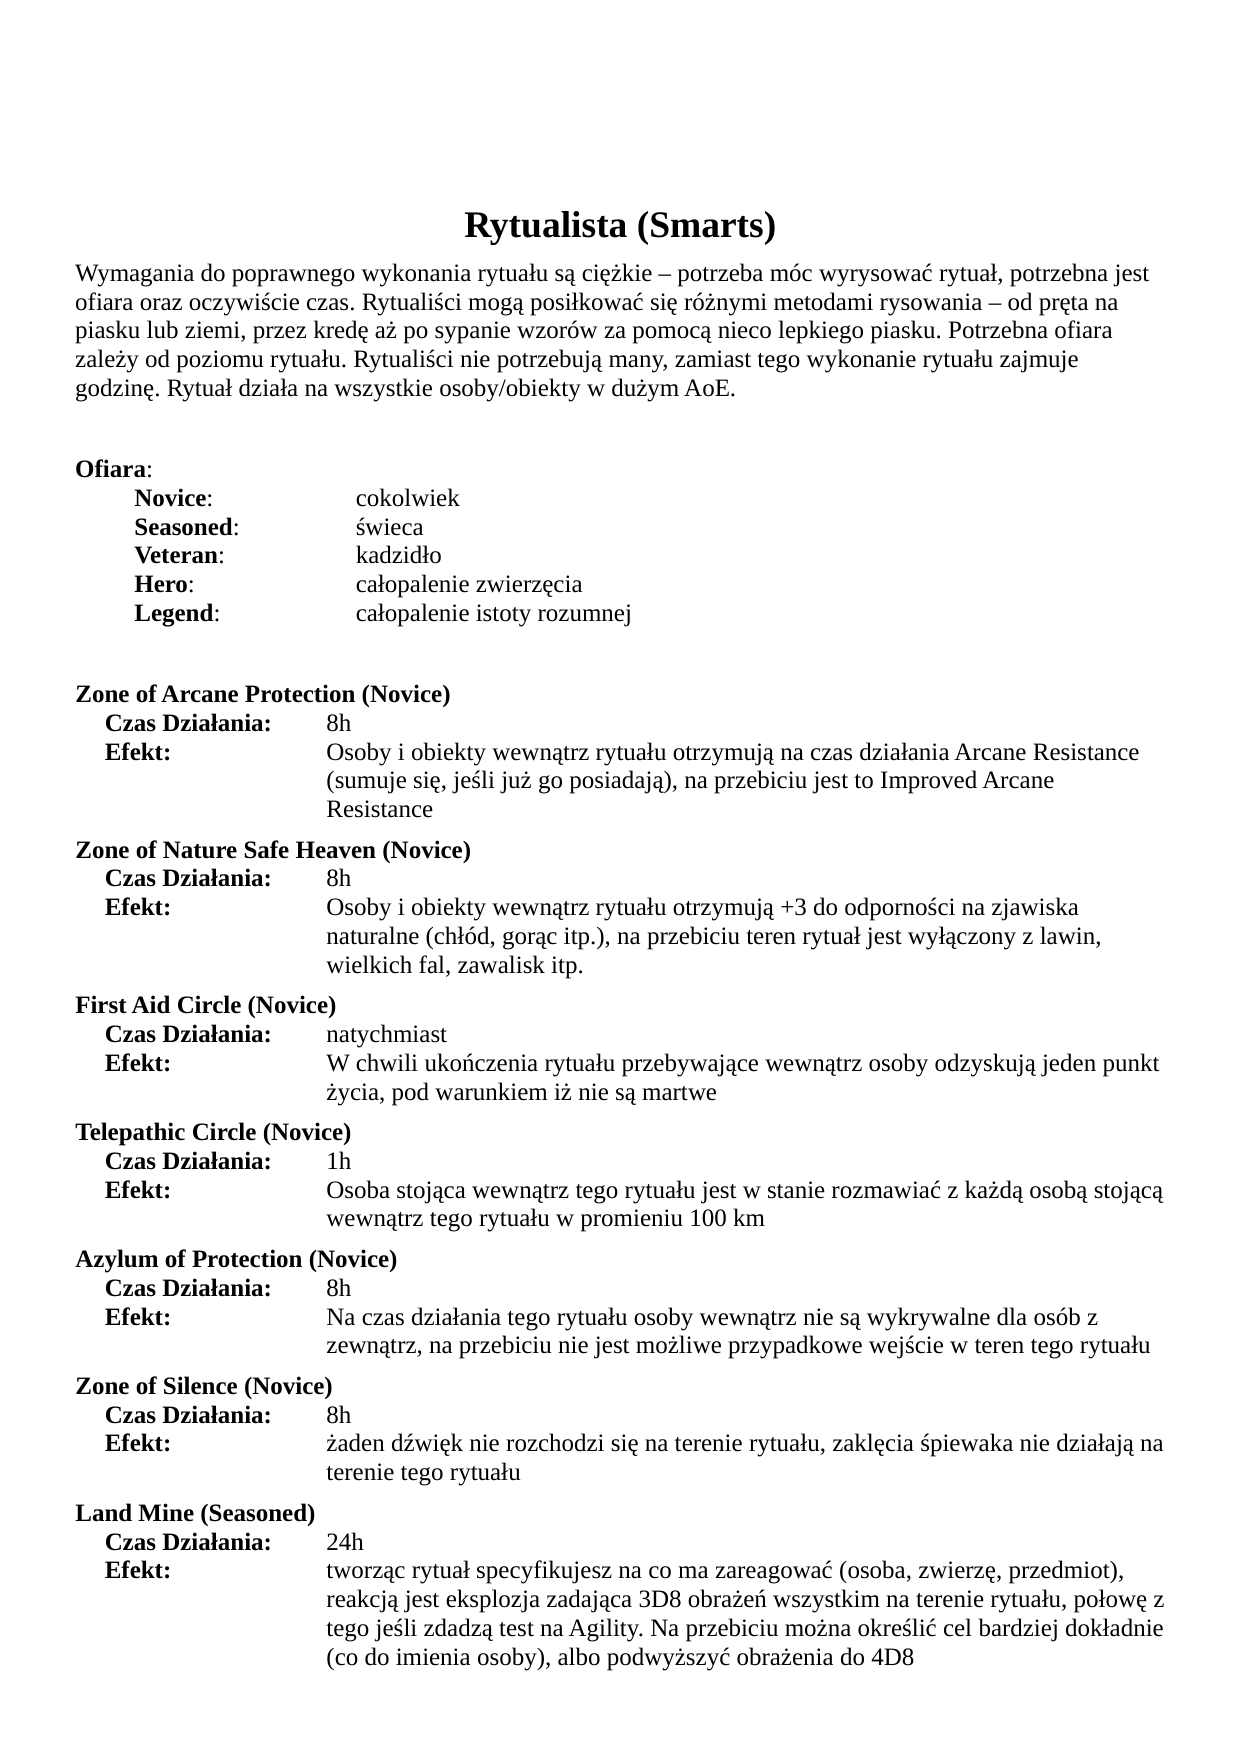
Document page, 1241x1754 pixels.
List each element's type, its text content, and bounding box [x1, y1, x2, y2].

text Rytualista (Smarts) [75, 203, 1165, 246]
text Zone of Silence (Novice) Czas Działania: 8h Efekt: żaden dźwięk nie rozchodzi się na terenie rytuału, zaklęcia śpiewaka nie działają na terenie tego rytuału [75, 1371, 1165, 1486]
text Wymagania do poprawnego wykonania rytuału są ciężkie – potrzeba móc wyrysować rytuał, potrzebna jest ofiara oraz oczywiście czas. Rytualiści mogą posiłkować się różnymi metodami rysowania – od pręta na piasku lub ziemi, przez kredę aż po sypanie wzorów za pomocą nieco lepkiego piasku. Potrzebna ofiara zależy od poziomu rytuału. Rytualiści nie potrzebują many, zamiast tego wykonanie rytuału zajmuje godzinę. Rytuał działa na wszystkie osoby/obiekty w dużym AoE. [75, 258, 1165, 402]
text Zone of Nature Safe Heaven (Novice) Czas Działania: 8h Efekt: Osoby i obiekty wewnątrz rytuału otrzymują +3 do odporności na zjawiska naturalne (chłód, gorąc itp.), na przebiciu teren rytuał jest wyłączony z lawin, wielkich fal, zawalisk itp. [75, 835, 1165, 978]
text First Aid Circle (Novice) Czas Działania: natychmiast Efekt: W chwili ukończenia rytuału przebywające wewnątrz osoby odzyskują jeden punkt życia, pod warunkiem iż nie są martwe [75, 990, 1165, 1105]
text Ofiara: Novice: cokolwiek Seasoned: świeca Veteran: kadzidło Hero: całopalenie zwierzęcia Legend: całopalenie istoty rozumnej [75, 454, 1165, 627]
text Telepathic Circle (Novice) Czas Działania: 1h Efekt: Osoba stojąca wewnątrz tego rytuału jest w stanie rozmawiać z każdą osobą stojącą wewnątrz tego rytuału w promieniu 100 km [75, 1117, 1165, 1232]
text Land Mine (Seasoned) Czas Działania: 24h Efekt: tworząc rytuał specyfikujesz na co ma zareagować (osoba, zwierzę, przedmiot), reakcją jest eksplozja zadająca 3D8 obrażeń wszystkim na terenie rytuału, połowę z tego jeśli zdadzą test na Agility. Na przebiciu można określić cel bardziej dokładnie (co do imienia osoby), albo podwyższyć obrażenia do 4D8 [75, 1498, 1165, 1670]
text Azylum of Protection (Novice) Czas Działania: 8h Efekt: Na czas działania tego rytuału osoby wewnątrz nie są wykrywalne dla osób z zewnątrz, na przebiciu nie jest możliwe przypadkowe wejście w teren tego rytuału [75, 1244, 1165, 1359]
text Zone of Arcane Protection (Novice) Czas Działania: 8h Efekt: Osoby i obiekty wewnątrz rytuału otrzymują na czas działania Arcane Resistance (sumuje się, jeśli już go posiadają), na przebiciu jest to Improved Arcane Resistance [75, 679, 1165, 823]
